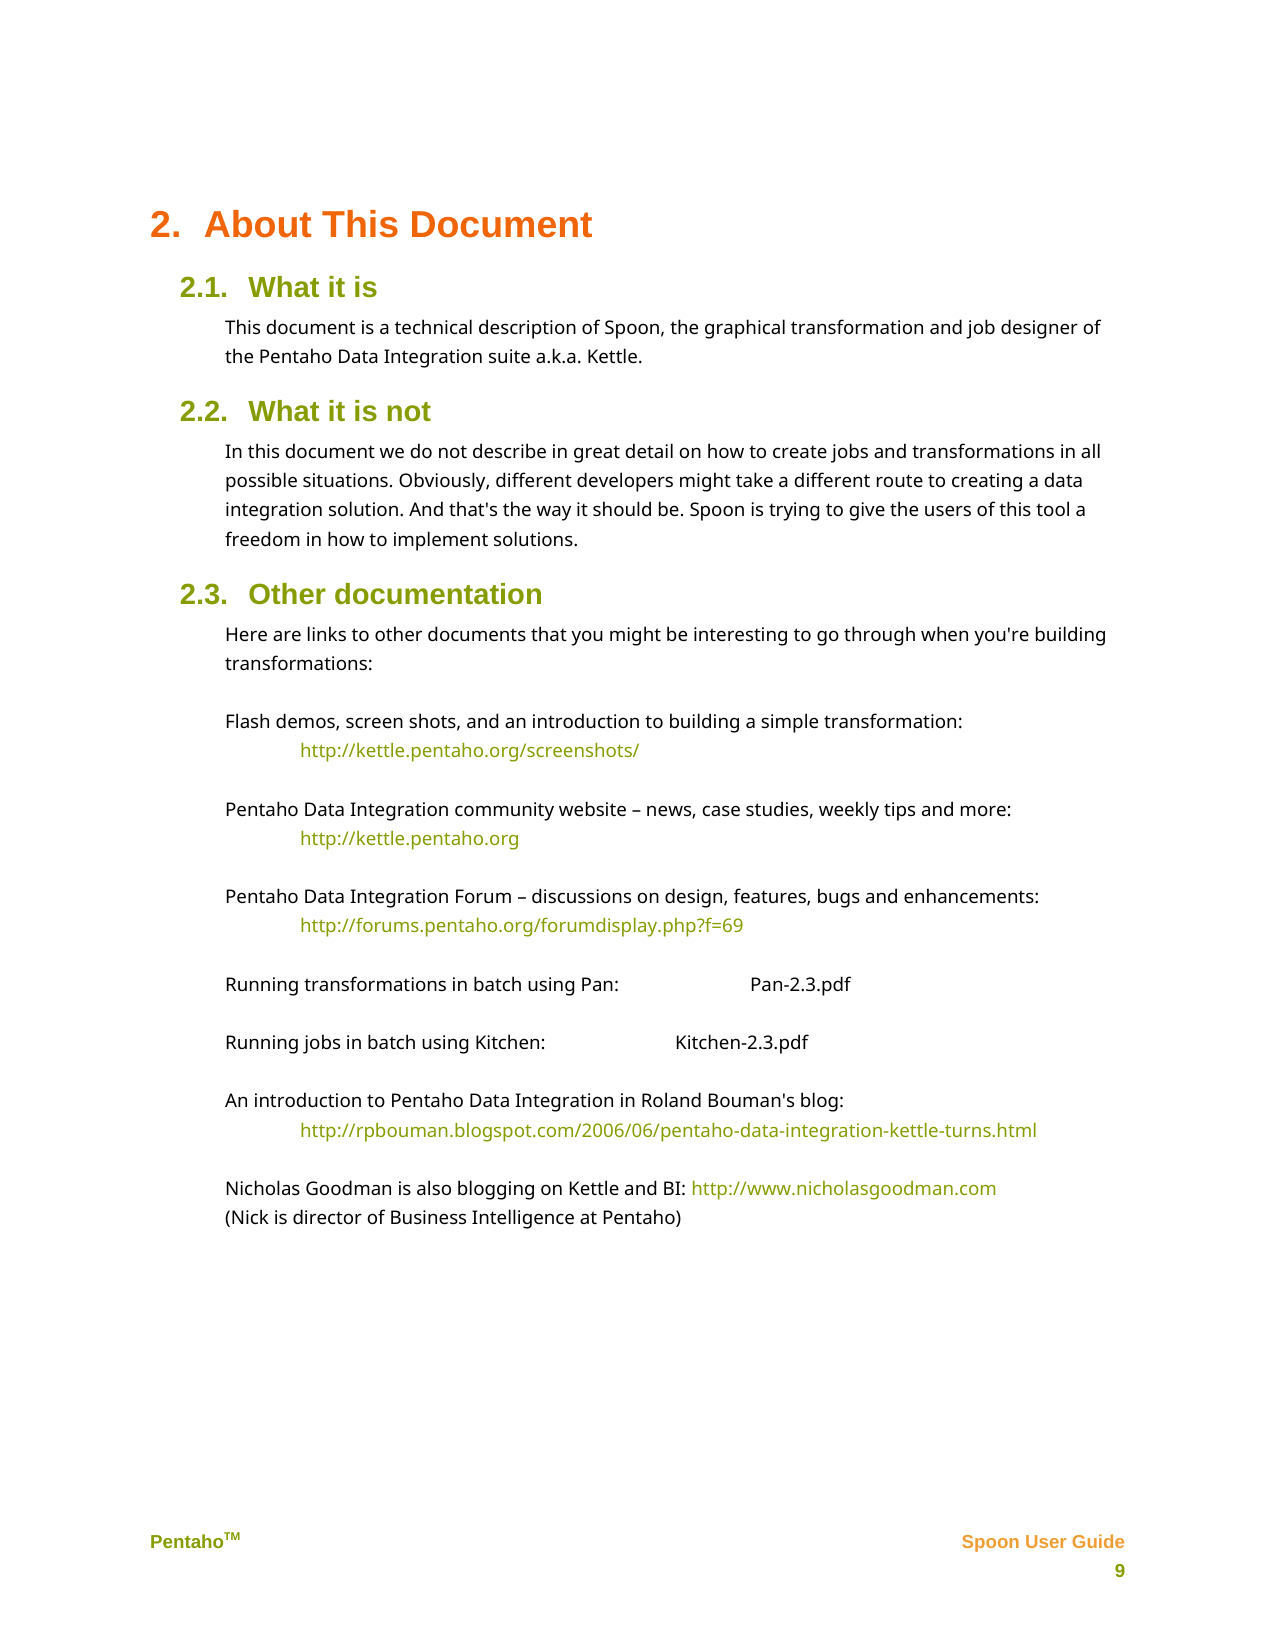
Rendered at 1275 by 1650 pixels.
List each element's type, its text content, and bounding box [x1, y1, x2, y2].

text http://kettle.pentaho.org [225, 822, 1125, 851]
text (Nick is director of Business Intelligence at Pentaho) [225, 1201, 1125, 1230]
text An introduction to Pentaho Data Integration in Roland Bouman's blog: [225, 1084, 1125, 1114]
subtitle About This Document [150, 210, 1125, 245]
text Pentaho Data Integration community website – news, case studies, weekly tips and more: [225, 793, 1125, 822]
text Running jobs in batch using Kitchen: Kitchen-2.3.pdf [225, 1026, 1125, 1055]
subtitle Other documentation [179, 577, 1125, 612]
text Nicholas Goodman is also blogging on Kettle and BI: http://www.nicholasgoodman.com [225, 1172, 1125, 1201]
text This document is a technical description of Spoon, the graphical transformation and job designer of the Pentaho Data Integration suite a.k.a. Kettle. [225, 311, 1125, 369]
subtitle What it is [179, 270, 1125, 304]
subtitle What it is not [179, 394, 1125, 429]
text http://kettle.pentaho.org/screenshots/ [225, 734, 1125, 764]
text In this document we do not describe in great detail on how to create jobs and transformations in all possible situations. Obviously, different developers might take a different route to creating a data integration solution. And that's the way it should be. Spoon is trying to give the users of this tool a freedom in how to implement solutions. [225, 435, 1125, 552]
text Here are links to other documents that you might be interesting to go through when you're building transformations: [225, 618, 1125, 676]
text Pentaho Data Integration Forum – discussions on design, features, bugs and enhancements: [225, 880, 1125, 909]
text Flash demos, screen shots, and an introduction to building a simple transformation: [225, 705, 1125, 734]
text http://rpbouman.blogspot.com/2006/06/pentaho-data-integration-kettle-turns.html [225, 1114, 1125, 1143]
text Running transformations in batch using Pan: Pan-2.3.pdf [225, 968, 1125, 997]
text http://forums.pentaho.org/forumdisplay.php?f=69 [225, 909, 1125, 939]
